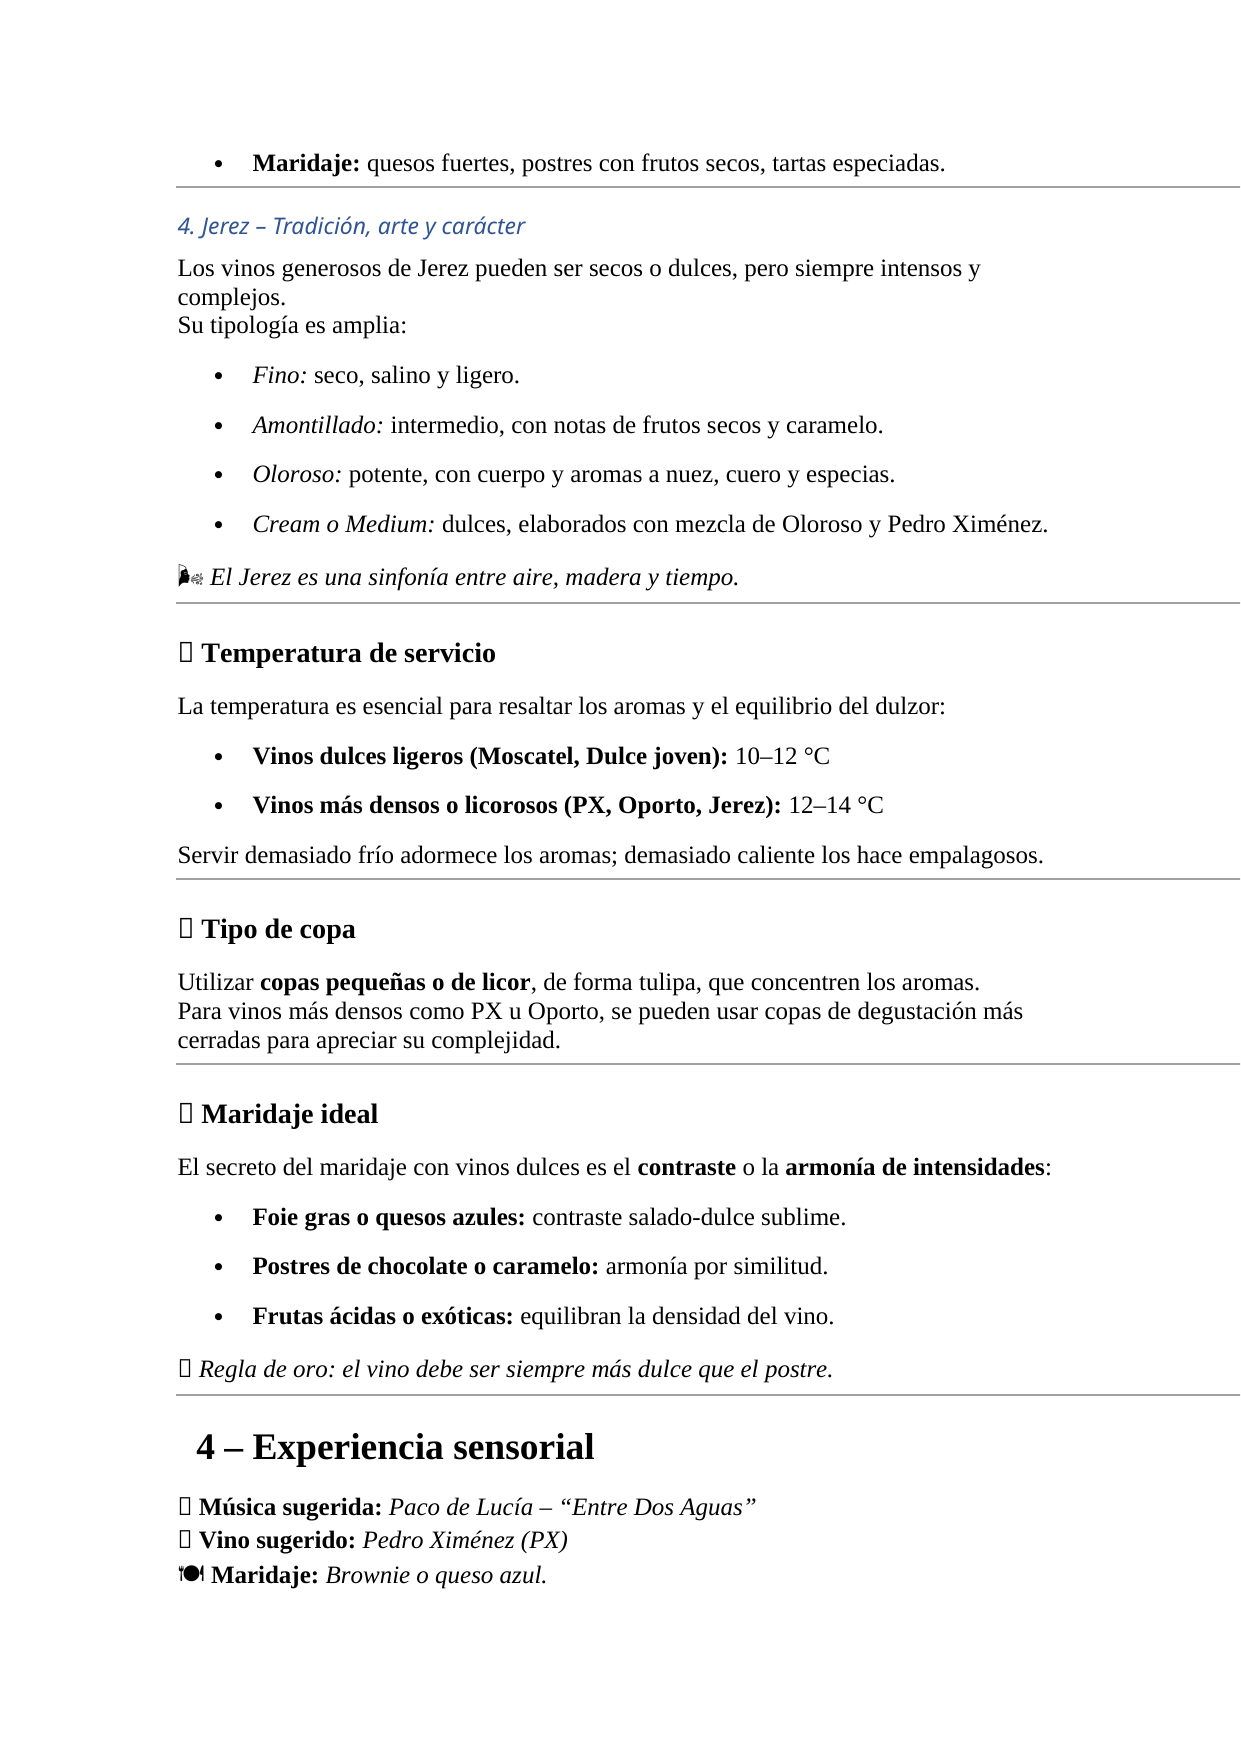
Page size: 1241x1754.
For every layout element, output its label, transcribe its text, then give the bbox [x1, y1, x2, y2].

list Fino: seco, salino y ligero. [215, 360, 1063, 389]
list Cream o Medium: dulces, elaborados con mezcla de Oloroso y Pedro Ximénez. [215, 509, 1063, 538]
subtitle 🔸 Temperatura de servicio [177, 632, 1063, 670]
text 🌬 El Jerez es una sinfonía entre aire, madera y tiempo. [177, 558, 1063, 593]
list Frutas ácidas o exóticas: equilibran la densidad del vino. [215, 1301, 1063, 1330]
list Postres de chocolate o caramelo: armonía por similitud. [215, 1251, 1063, 1280]
subtitle 🔸 Tipo de copa [177, 908, 1063, 947]
text Los vinos generosos de Jerez pueden ser secos o dulces, pero siempre intensos y complejos. Su tipología es amplia: [177, 253, 1063, 339]
text La temperatura es esencial para resaltar los aromas y el equilibrio del dulzor: [177, 691, 1063, 720]
subtitle 🔸 Maridaje ideal [177, 1093, 1063, 1131]
subtitle 4. Jerez – Tradición, arte y carácter [177, 209, 1063, 241]
text Servir demasiado frío adormece los aromas; demasiado caliente los hace empalagosos. [177, 840, 1063, 869]
list Amontillado: intermedio, con notas de frutos secos y caramelo. [215, 410, 1063, 438]
list Maridaje: quesos fuertes, postres con frutos secos, tartas especiadas. [215, 148, 1063, 176]
text 🎶 Música sugerida: Paco de Lucía – “Entre Dos Aguas” 🍷 Vino sugerido: Pedro Ximénez (PX) 🍽 Maridaje: Brownie o queso azul. [177, 1488, 1063, 1590]
text El secreto del maridaje con vinos dulces es el contraste o la armonía de intensidades: [177, 1152, 1063, 1181]
subtitle 4 – Experiencia sensorial [177, 1424, 1063, 1467]
list Foie gras o quesos azules: contraste salado-dulce sublime. [215, 1202, 1063, 1231]
list Vinos dulces ligeros (Moscatel, Dulce joven): 10–12 °C [215, 741, 1063, 769]
text Utilizar copas pequeñas o de licor, de forma tulipa, que concentren los aromas. Para vinos más densos como PX u Oporto, se pueden usar copas de degustación más cerradas para apreciar su complejidad. [177, 967, 1063, 1054]
text 🍯 Regla de oro: el vino debe ser siempre más dulce que el postre. [177, 1351, 1063, 1385]
list Vinos más densos o licorosos (PX, Oporto, Jerez): 12–14 °C [215, 790, 1063, 819]
list Oloroso: potente, con cuerpo y aromas a nuez, cuero y especias. [215, 459, 1063, 488]
